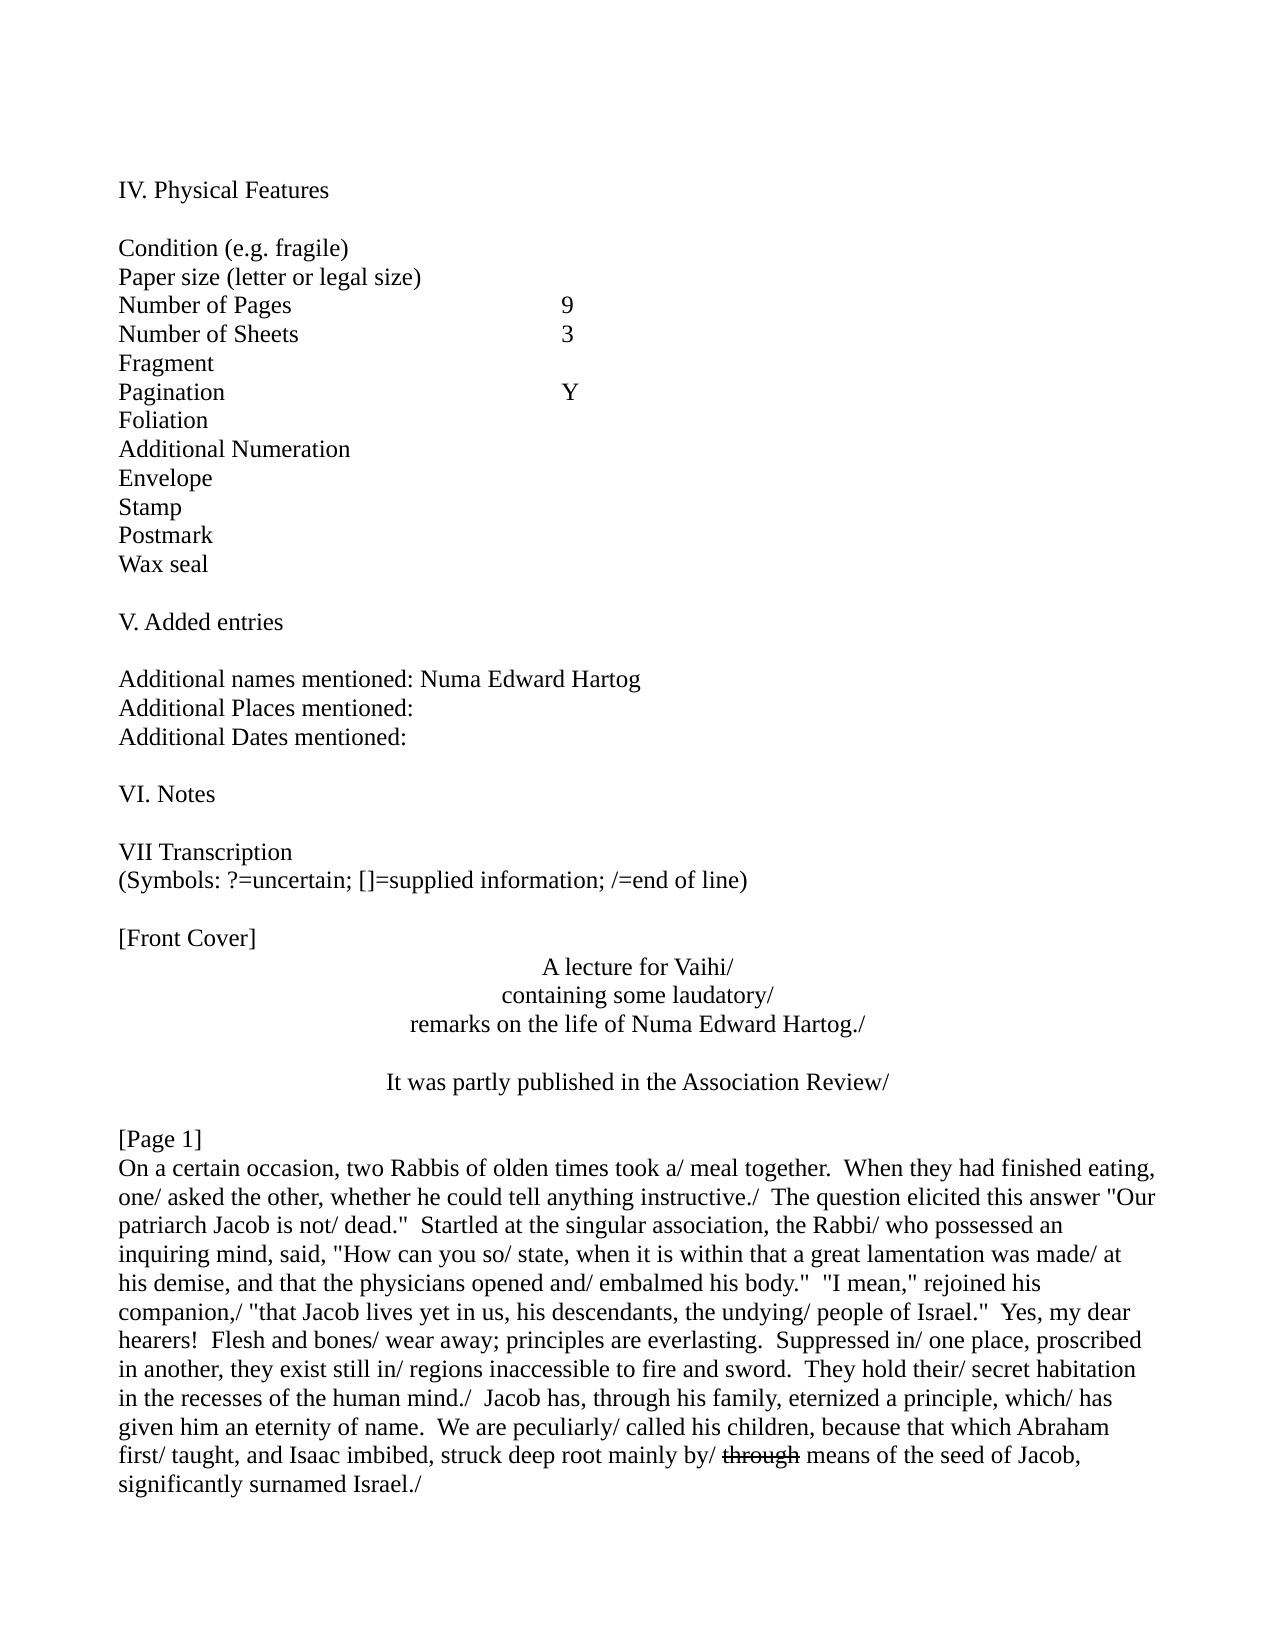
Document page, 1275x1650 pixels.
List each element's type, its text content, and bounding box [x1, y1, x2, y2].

text [Front Cover] [118, 923, 1157, 952]
text remarks on the life of Numa Edward Hartog./ [118, 1009, 1157, 1038]
text Pagination Y [118, 377, 1157, 406]
text IV. Physical Features [118, 176, 1157, 204]
text Foliation [118, 406, 1157, 434]
text Stamp [118, 492, 1157, 521]
text Postma rk [118, 521, 1157, 549]
text containing some laudatory/ [118, 981, 1157, 1009]
text [Page 1] [118, 1124, 1157, 1153]
text Fragment [118, 348, 1157, 377]
text Envelope [118, 463, 1157, 492]
text Wax seal [118, 549, 1157, 578]
text Number of Pages 9 [118, 291, 1157, 319]
text On a certain occasion, two Rabbis of olden times took a/ meal together. When they had finished eating, one/ asked the other, whether he could tell anything instructive./ The question elicited this answer "Our patriarch Jacob is not/ dead." Startled at the singular association, the Rabbi/ who possessed an inquiring mind, said, "How can you so/ state, when it is within that a great lamentation was made/ at his demise, and that the physicians opened and/ embalmed his body." "I mean," rejoined his companion,/ "that Jacob lives yet in us, his descendants, the undying/ people of Israel." Yes, my dear hearers! Flesh and bones/ wear away; principles are everlasting. Suppressed in/ one place, proscribed in another, they exist still in/ regions inaccessible to fire and sword. They hold their/ secret habitation in the recesses of the human mind./ Jacob has, through his family, eternized a principle, which/ has given him an eternity of name. We are peculiarly/ called his children, because that which Abraham first/ taught, and Isaac imbibed, struck deep root mainly by/ through means of the seed of Jacob, significantly surnamed Israel./ [118, 1153, 1157, 1498]
text Additional Dates mentioned: [118, 722, 1157, 751]
text It was partly published in the Association Review/ [118, 1067, 1157, 1096]
text Condition (e.g. fragile) [118, 233, 1157, 262]
text VII Transcription [118, 837, 1157, 866]
text Additional names mentioned: Numa Edward Hartog [118, 664, 1157, 693]
text (Symbols: ?=uncertain; []=supplied information; /=end of line) [118, 866, 1157, 894]
text Additional Numeration [118, 434, 1157, 463]
text Paper size (letter or legal size) [118, 262, 1157, 291]
text V. Added entries [118, 607, 1157, 636]
text Additional Places mentioned: [118, 693, 1157, 722]
text A lecture for Vaihi/ [118, 952, 1157, 981]
text VI. Notes [118, 779, 1157, 808]
text Number of Sheets 3 [118, 319, 1157, 348]
